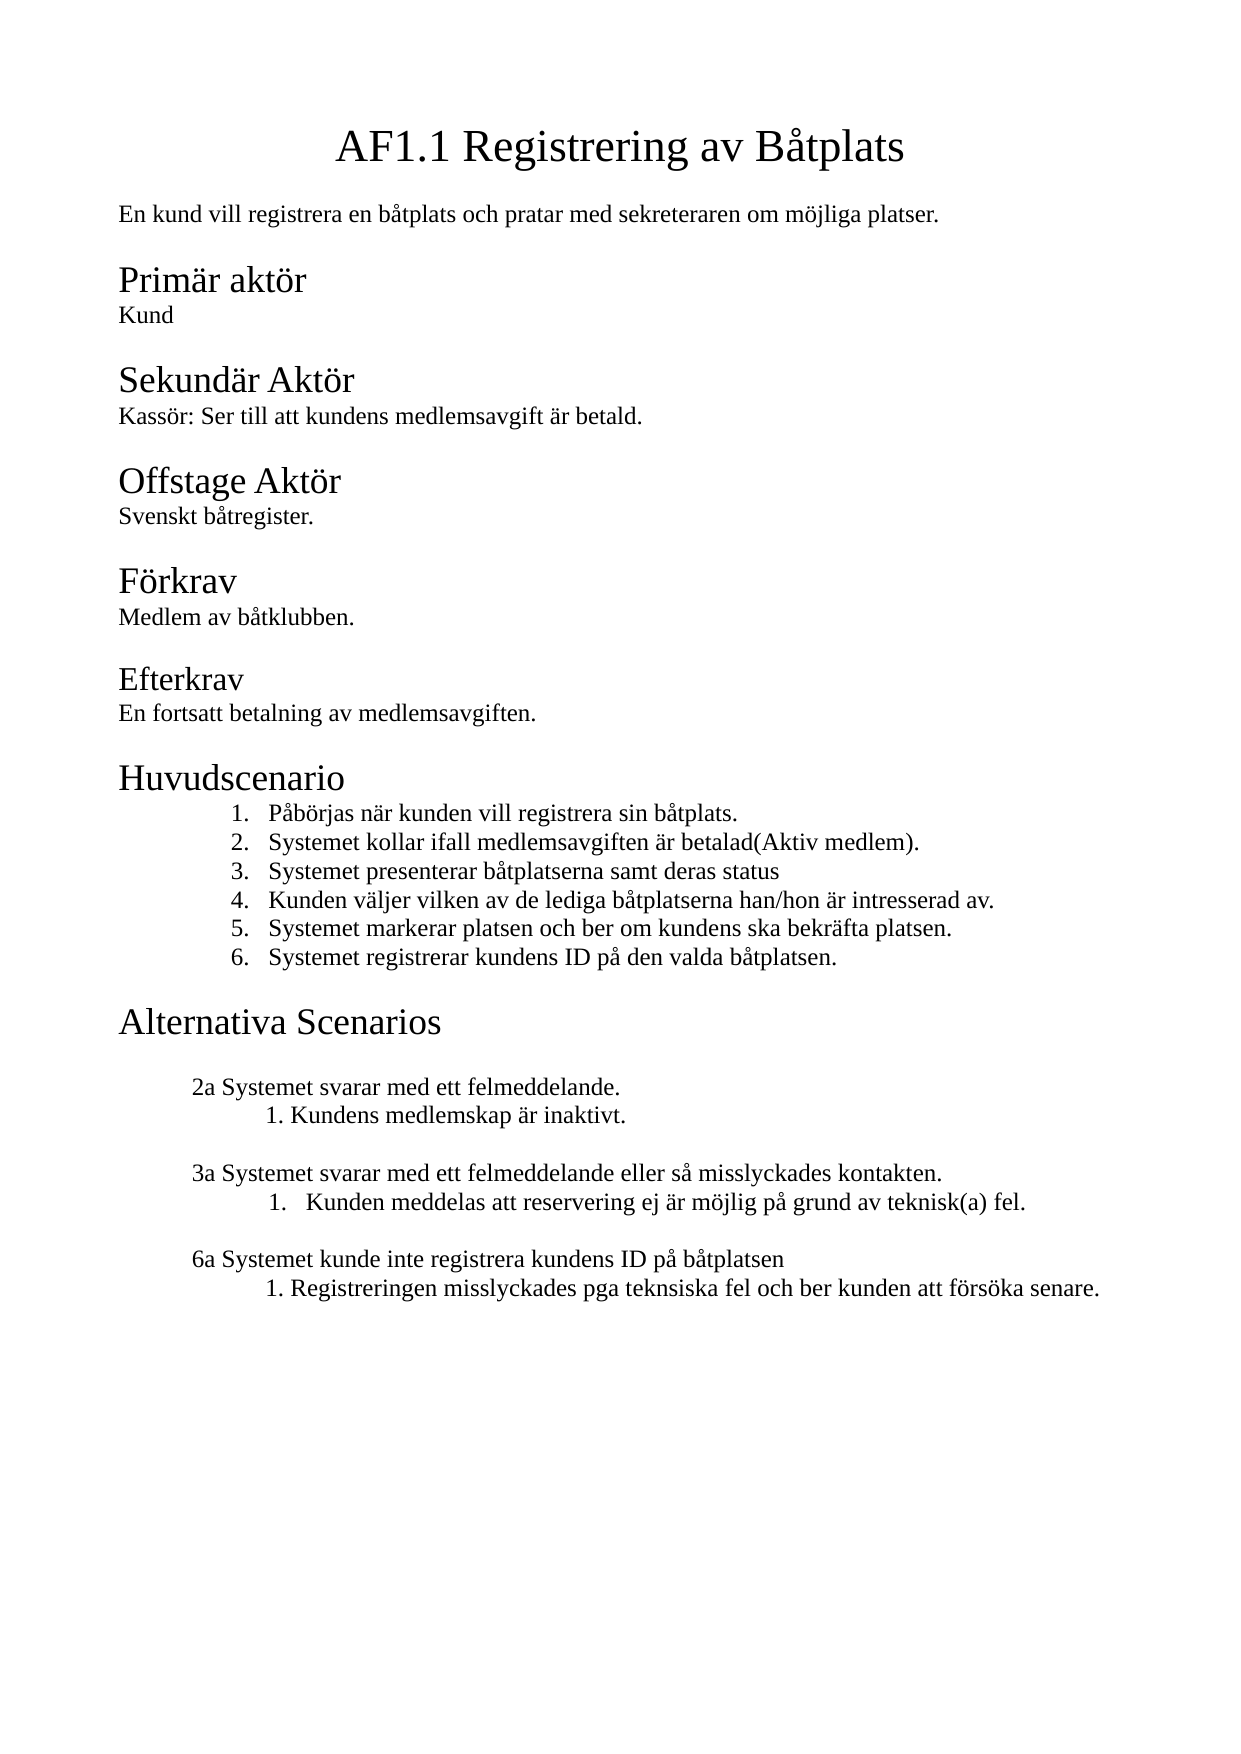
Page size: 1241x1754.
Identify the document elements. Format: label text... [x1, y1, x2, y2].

text Svenskt båtregister. [118, 501, 1122, 530]
text Kund [118, 300, 1122, 329]
list Kunden meddelas att reservering ej är möjlig på grund av teknisk(a) fel. [268, 1187, 1122, 1215]
text 1. Registreringen misslyckades pga teknsiska fel och ber kunden att försöka senare. [118, 1273, 1122, 1302]
text Efterkrav [118, 659, 1122, 698]
list Systemet markerar platsen och ber om kundens ska bekräfta platsen. [231, 913, 1122, 942]
text AF1.1 Registrering av Båtplats [118, 118, 1122, 171]
text Alternativa Scenarios [118, 1000, 1122, 1043]
text Huvudscenario [118, 755, 1122, 798]
list Systemet registrerar kundens ID på den valda båtplatsen. [231, 942, 1122, 971]
text Medlem av båtklubben. [118, 602, 1122, 631]
text 6a Systemet kunde inte registrera kundens ID på båtplatsen [118, 1244, 1122, 1273]
text En kund vill registrera en båtplats och pratar med sekreteraren om möjliga platser. [118, 199, 1122, 228]
list Kunden väljer vilken av de lediga båtplatserna han/hon är intresserad av. [231, 885, 1122, 913]
text Kassör: Ser till att kundens medlemsavgift är betald. [118, 401, 1122, 429]
text Förkrav [118, 559, 1122, 602]
text Primär aktör [118, 257, 1122, 300]
text 3a Systemet svarar med ett felmeddelande eller så misslyckades kontakten. [118, 1158, 1122, 1187]
list Påbörjas när kunden vill registrera sin båtplats. [231, 798, 1122, 827]
text En fortsatt betalning av medlemsavgiften. [118, 698, 1122, 727]
text 2a Systemet svarar med ett felmeddelande. [118, 1072, 1122, 1100]
text Sekundär Aktör [118, 358, 1122, 401]
text 1. Kundens medlemskap är inaktivt. [118, 1100, 1122, 1129]
list Systemet kollar ifall medlemsavgiften är betalad(Aktiv medlem). [231, 827, 1122, 856]
list Systemet presenterar båtplatserna samt deras status [231, 856, 1122, 885]
text Offstage Aktör [118, 458, 1122, 501]
